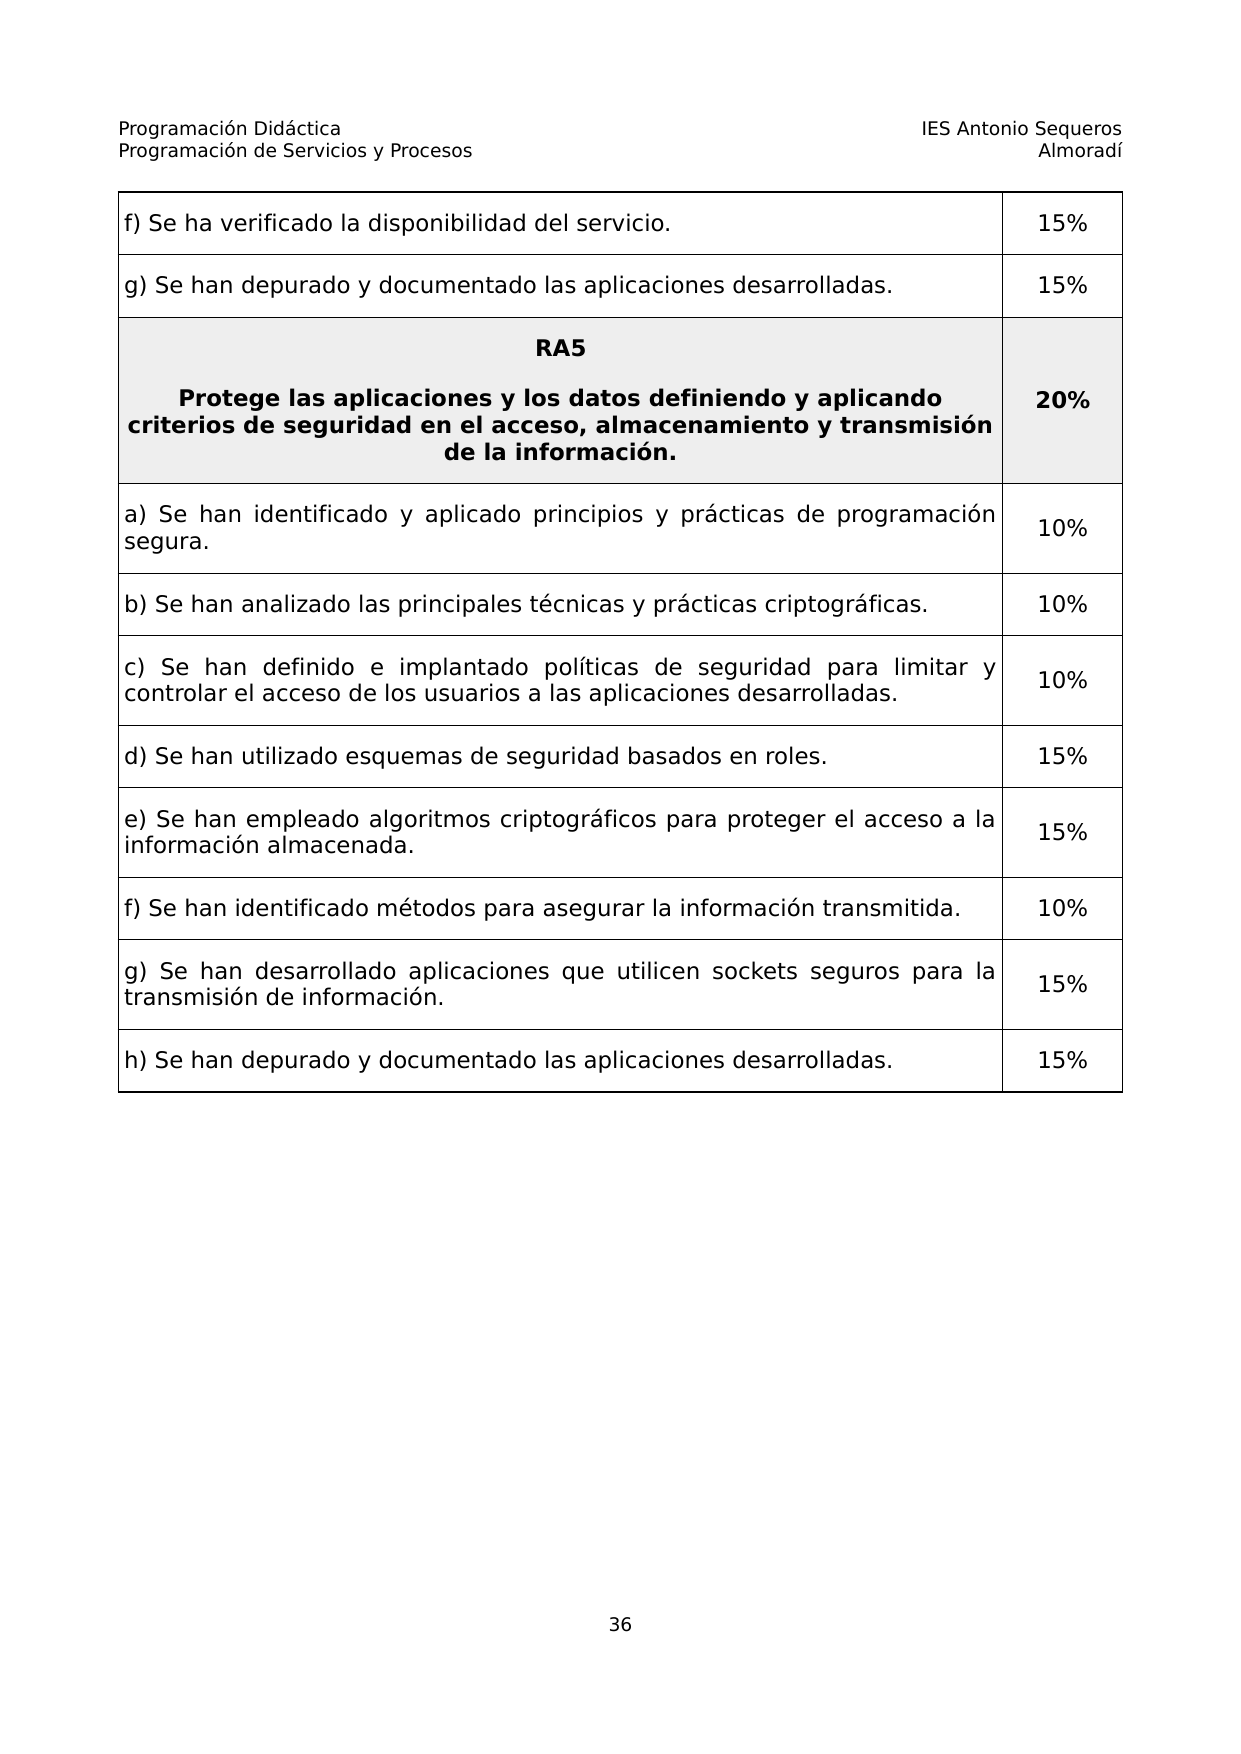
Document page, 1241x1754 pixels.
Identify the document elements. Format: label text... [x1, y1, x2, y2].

table_cell 10% [1003, 878, 1122, 939]
table_cell c) Se han definido e implantado políticas de seguridad para limitar y controlar el acceso de los usuarios a las aplicaciones desarrolladas. [119, 636, 1002, 724]
table_cell d) Se han utilizado esquemas de seguridad basados en roles. [119, 726, 1002, 787]
table_cell 15% [1003, 726, 1122, 787]
table_cell 20% [1003, 318, 1122, 483]
table_cell g) Se han desarrollado aplicaciones que utilicen sockets seguros para la transmisión de información. [119, 940, 1002, 1029]
table_cell RA5 Protege las aplicaciones y los datos definiendo y aplicando criterios de seguridad en el acceso, almacenamiento y transmisión de la información. [119, 318, 1002, 483]
table_cell 15% [1003, 193, 1122, 254]
table_cell f) Se ha verificado la disponibilidad del servicio. [119, 193, 1002, 254]
table_cell 10% [1003, 636, 1122, 724]
table_cell b) Se han analizado las principales técnicas y prácticas criptográficas. [119, 574, 1002, 635]
table_cell e) Se han empleado algoritmos criptográficos para proteger el acceso a la información almacenada. [119, 788, 1002, 877]
table_cell 10% [1003, 574, 1122, 635]
table_cell h) Se han depurado y documentado las aplicaciones desarrolladas. [119, 1030, 1002, 1091]
table_cell f) Se han identificado métodos para asegurar la información transmitida. [119, 878, 1002, 939]
table_cell 15% [1003, 1030, 1122, 1091]
table_cell 15% [1003, 788, 1122, 877]
table_cell a) Se han identificado y aplicado principios y prácticas de programación segura. [119, 484, 1002, 572]
table_cell g) Se han depurado y documentado las aplicaciones desarrolladas. [119, 255, 1002, 317]
table_cell 10% [1003, 484, 1122, 572]
table_cell 15% [1003, 255, 1122, 317]
table_cell 15% [1003, 940, 1122, 1029]
